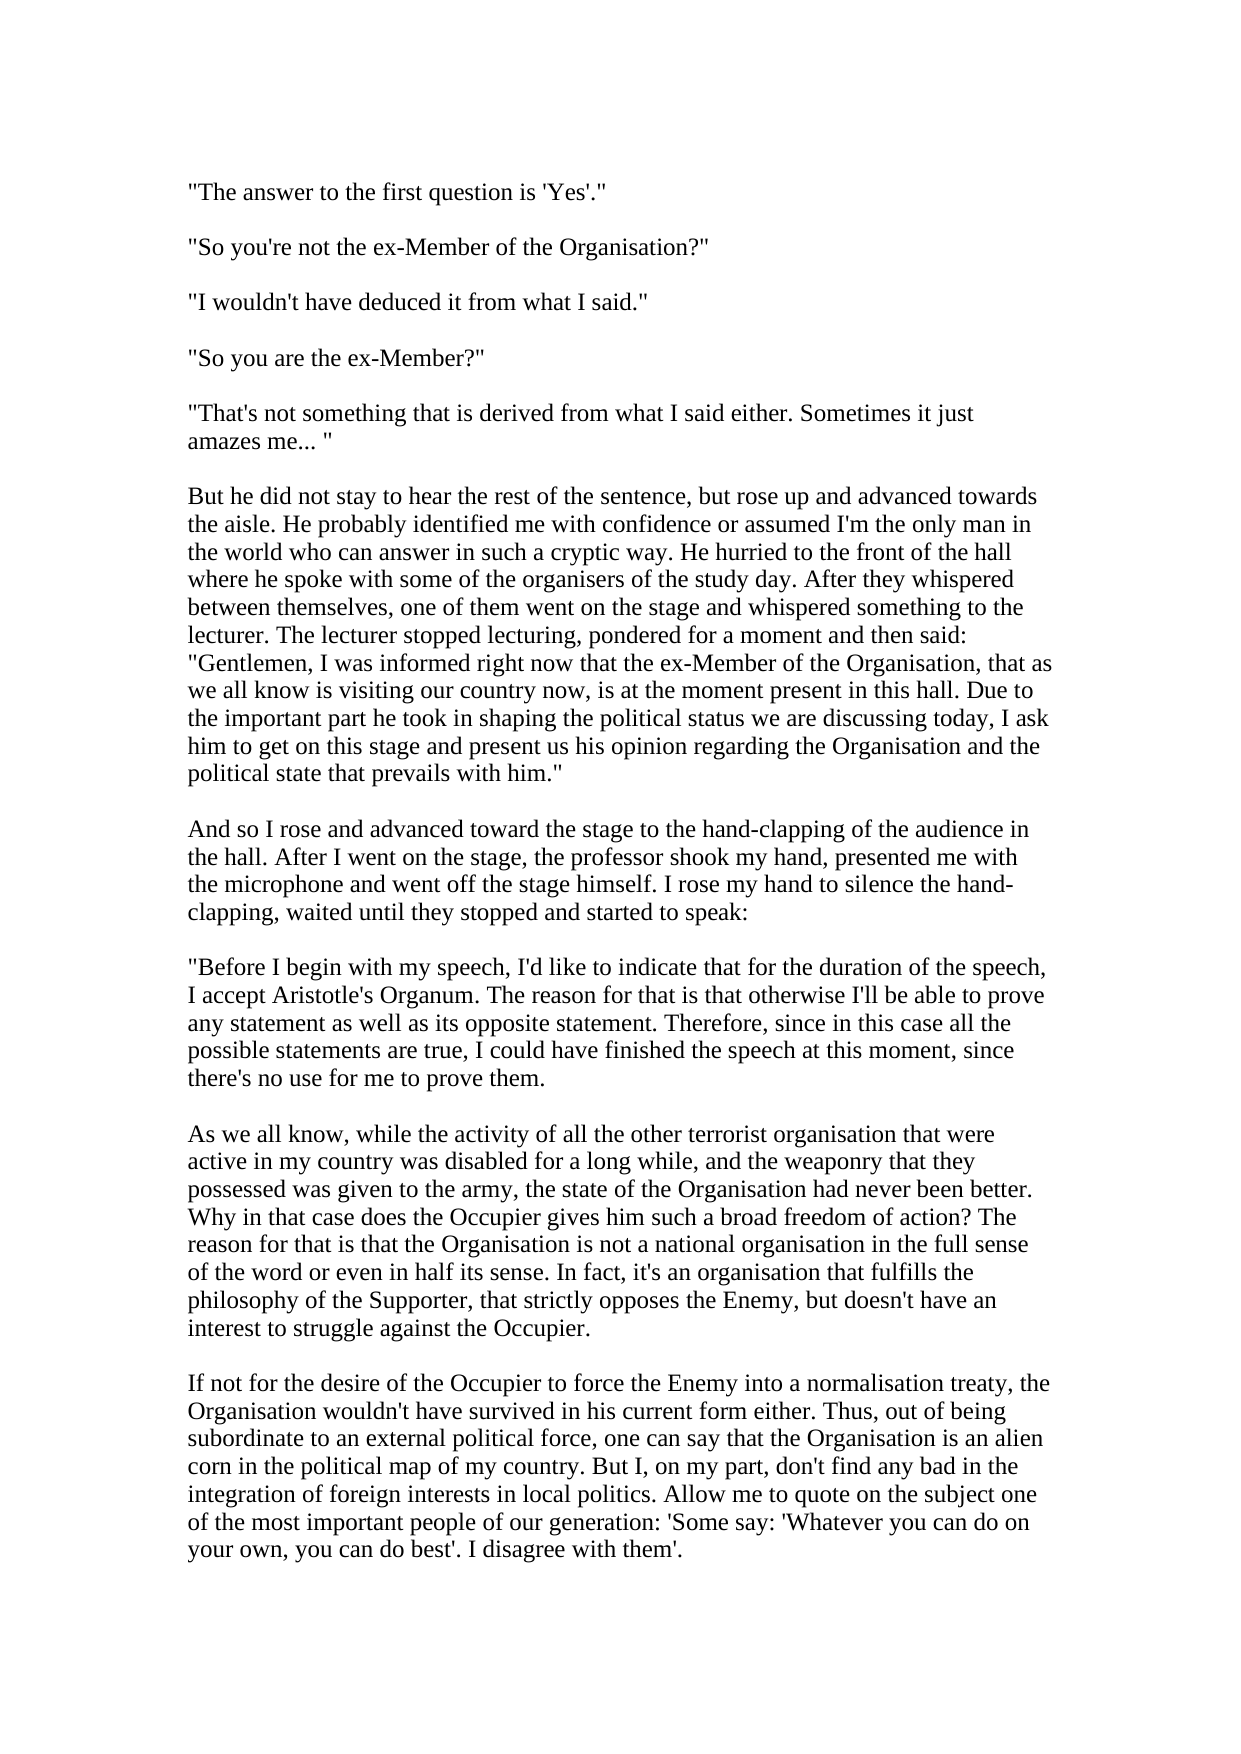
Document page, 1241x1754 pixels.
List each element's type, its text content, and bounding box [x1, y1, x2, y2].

text "The answer to the first question is 'Yes'." [187, 178, 1053, 205]
text "Before I begin with my speech, I'd like to indicate that for the duration of the speech, I accept Aristotle's Organum. The reason for that is that otherwise I'll be able to prove any statement as well as its opposite statement. Therefore, since in this case all the possible statements are true, I could have finished the speech at this moment, since there's no use for me to prove them. [187, 953, 1053, 1092]
text And so I rose and advanced toward the stage to the hand-clapping of the audience in the hall. After I went on the stage, the professor shook my hand, presented me with the microphone and went off the stage himself. I rose my hand to silence the hand-clapping, waited until they stopped and started to speak: [187, 815, 1053, 926]
text "I wouldn't have deduced it from what I said." [187, 288, 1053, 316]
text "So you're not the ex-Member of the Organisation?" [187, 233, 1053, 261]
text "That's not something that is derived from what I said either. Sometimes it just amazes me... " [187, 399, 1053, 455]
text If not for the desire of the Occupier to force the Enemy into a normalisation treaty, the Organisation wouldn't have survived in his current form either. Thus, out of being subordinate to an external political force, one can say that the Organisation is an alien corn in the political map of my country. But I, on my part, don't find any bad in the integration of foreign interests in local politics. Allow me to quote on the subject one of the most important people of our generation: 'Some say: 'Whatever you can do on your own, you can do best'. I disagree with them'. [187, 1369, 1053, 1563]
text But he did not stay to hear the rest of the sentence, but rose up and advanced towards the aisle. He probably identified me with confidence or assumed I'm the only man in the world who can answer in such a cryptic way. He hurried to the front of the hall where he spoke with some of the organisers of the study day. After they whispered between themselves, one of them went on the stage and whispered something to the lecturer. The lecturer stopped lecturing, pondered for a moment and then said: "Gentlemen, I was informed right now that the ex-Member of the Organisation, that as we all know is visiting our country now, is at the moment present in this hall. Due to the important part he took in shaping the political status we are discussing today, I ask him to get on this stage and present us his opinion regarding the Organisation and the political state that prevails with him." [187, 482, 1053, 787]
text As we all know, while the activity of all the other terrorist organisation that were active in my country was disabled for a long while, and the weaponry that they possessed was given to the army, the state of the Organisation had never been better. Why in that case does the Occupier gives him such a broad freedom of action? The reason for that is that the Organisation is not a national organisation in the full sense of the word or even in half its sense. In fact, it's an organisation that fulfills the philosophy of the Supporter, that strictly opposes the Enemy, but doesn't have an interest to struggle against the Occupier. [187, 1120, 1053, 1341]
text "So you are the ex-Member?" [187, 344, 1053, 372]
